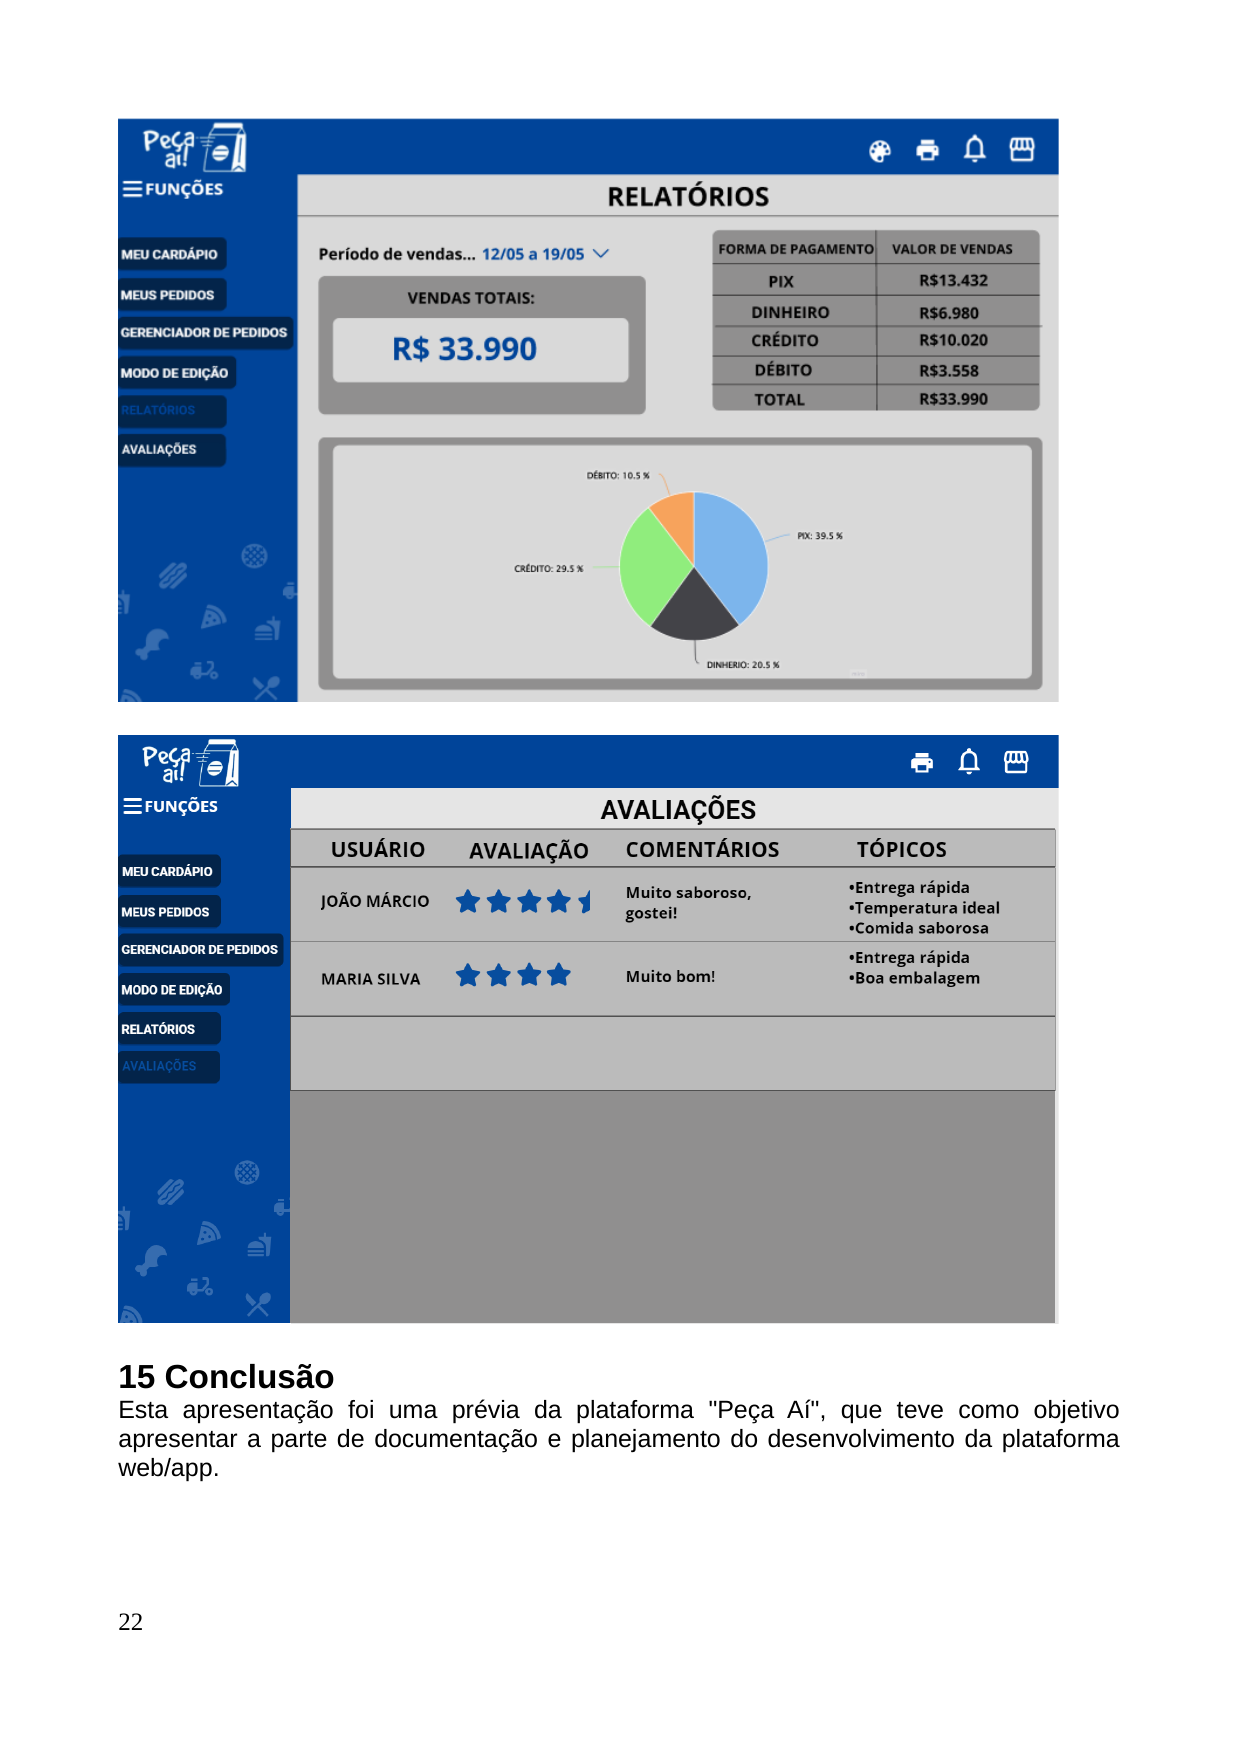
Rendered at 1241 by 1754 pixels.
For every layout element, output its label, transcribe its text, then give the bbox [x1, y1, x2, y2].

text 15 Conclusão [118, 1357, 1122, 1395]
text Esta apresentação foi uma prévia da plataforma "Peça Aí", que teve como objetivo apresentar a parte de documentação e planejamento do desenvolvimento da plataforma web/app. [118, 1395, 1122, 1481]
picture [118, 735, 1059, 1324]
picture [118, 118, 1059, 702]
